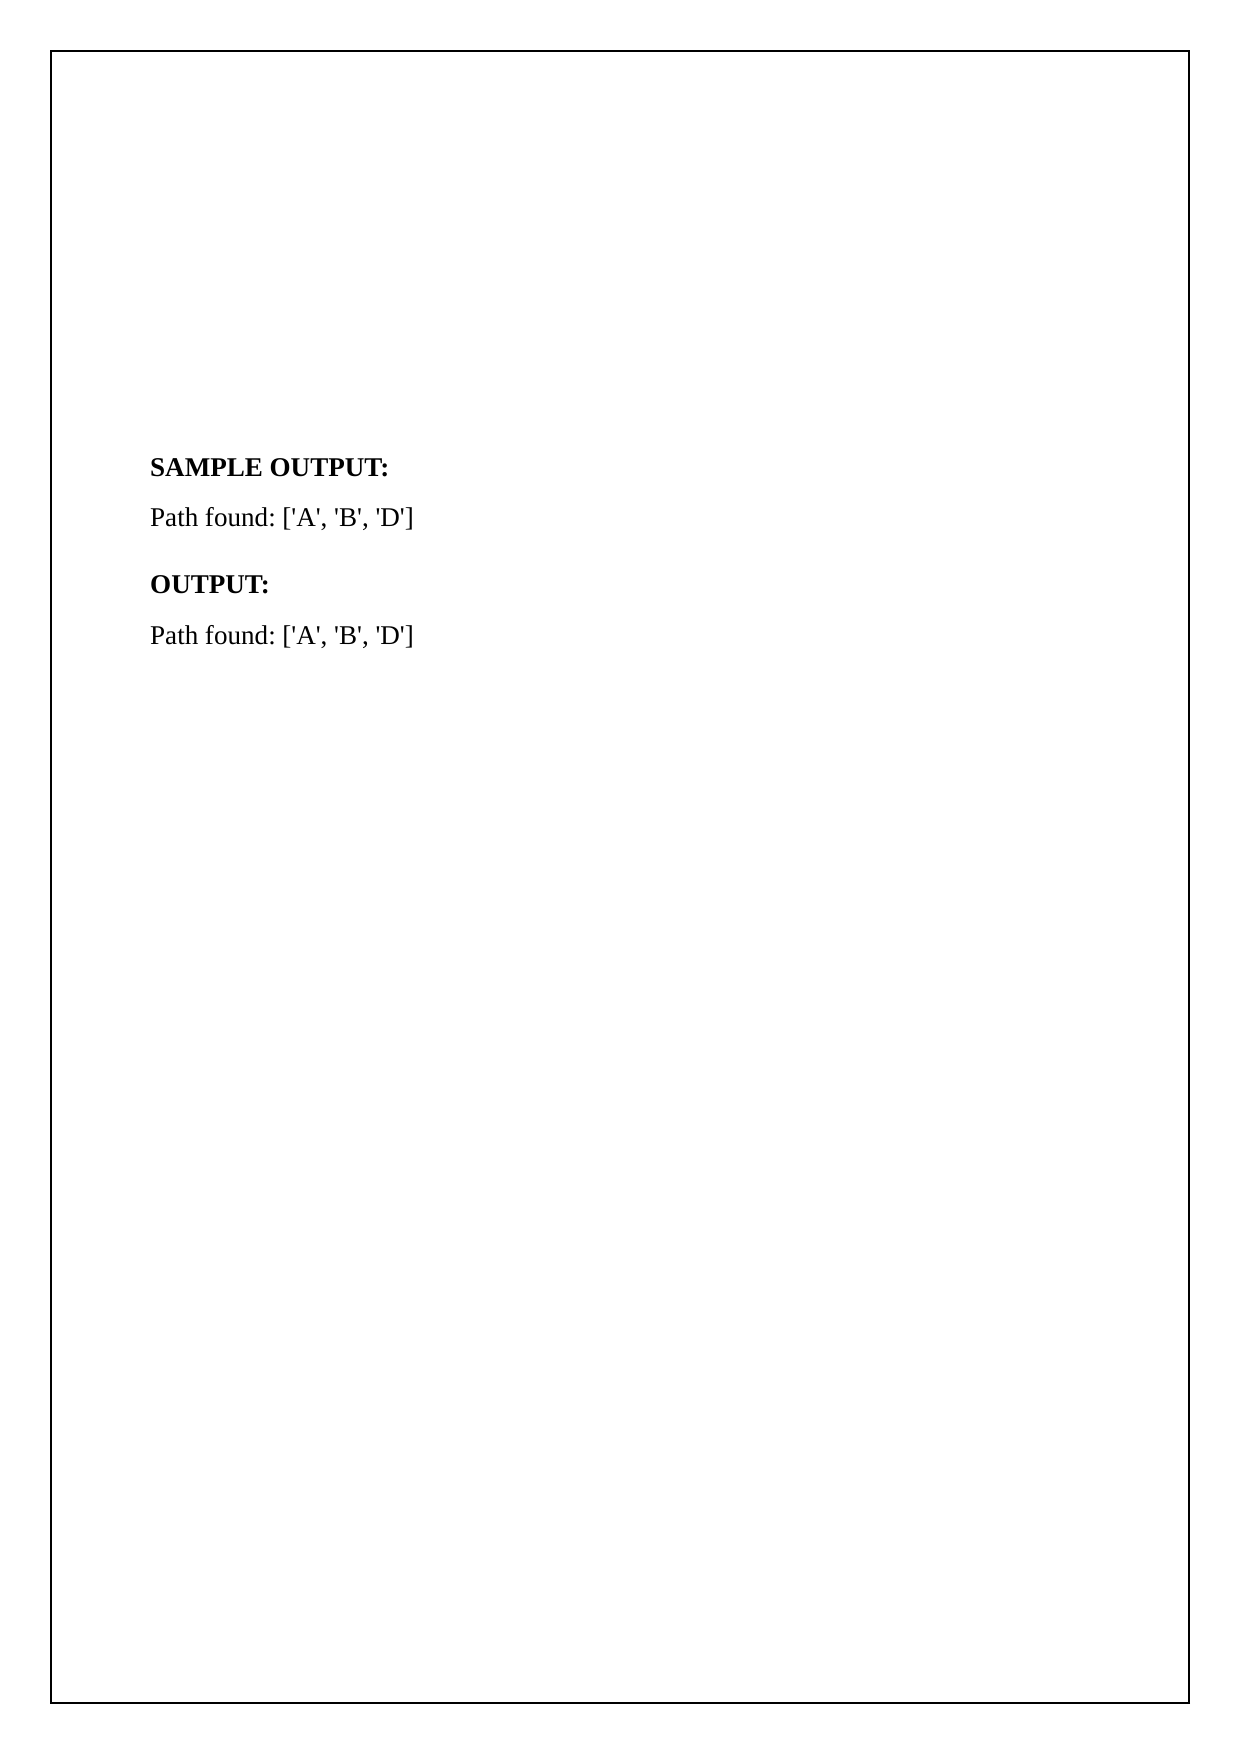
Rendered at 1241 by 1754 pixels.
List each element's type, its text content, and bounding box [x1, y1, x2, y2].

text Path found: ['A', 'B', 'D'] [150, 619, 1090, 650]
text Path found: ['A', 'B', 'D'] OUTPUT: [150, 501, 1090, 600]
text SAMPLE OUTPUT: [150, 451, 1090, 482]
